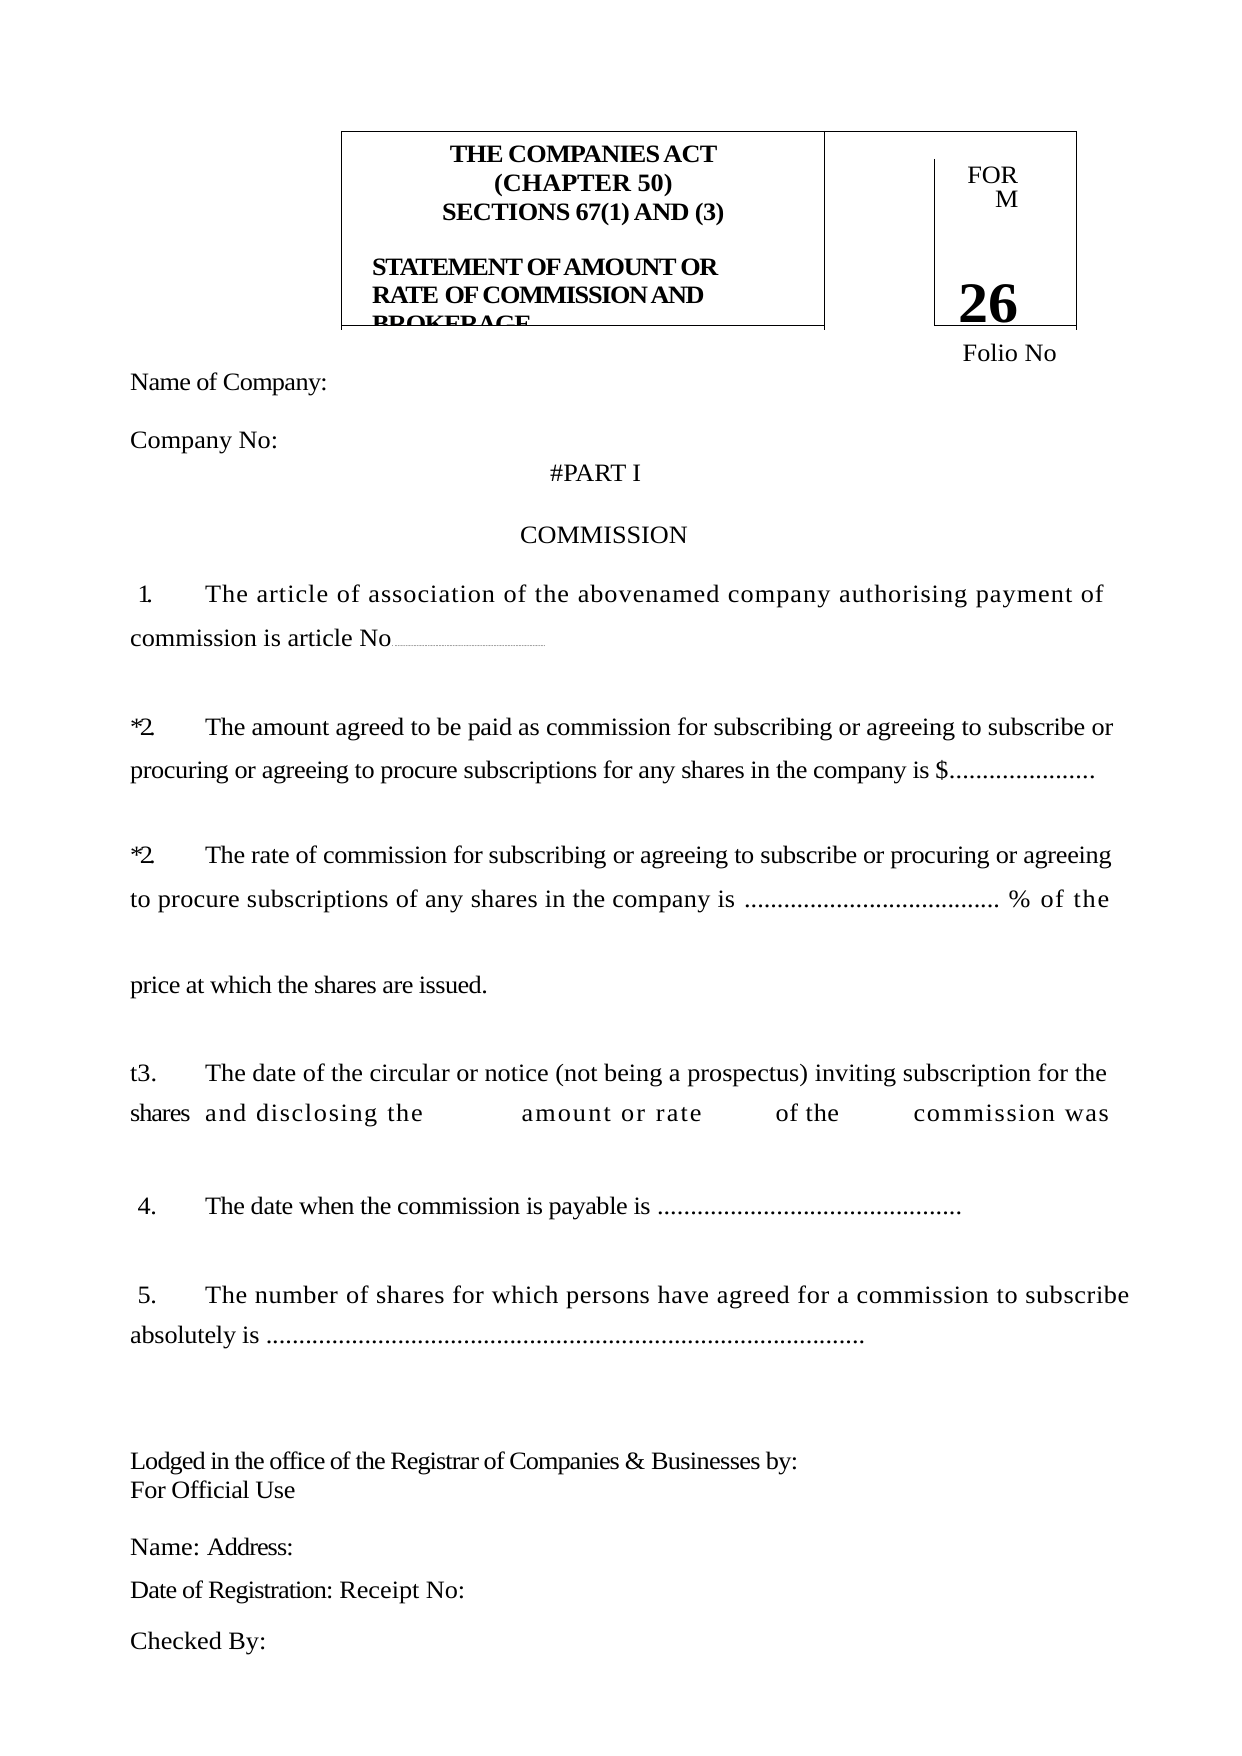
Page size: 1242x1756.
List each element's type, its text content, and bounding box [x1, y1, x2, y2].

text absolutely is [130, 1320, 1165, 1348]
table_cell [825, 159, 934, 325]
text Lodged in the office of the Registrar of Companies & Businesses by: [130, 1446, 1165, 1475]
text Name: Address: [130, 1523, 715, 1563]
text Company No: [130, 425, 1165, 454]
table_cell FORM 26 [935, 159, 1076, 325]
table_cell [935, 326, 1076, 330]
list The number of shares for which persons have agreed for a commission to subscribe [137, 1280, 1165, 1308]
text commission is article No. [130, 623, 1165, 652]
text t3. The date of the circular or notice (not being a prospectus) inviting subscription for the [130, 1058, 1165, 1087]
text 1. The article of association of the abovenamed company authorising payment of [137, 579, 1165, 608]
text Name of Company: [130, 367, 1165, 395]
text COMMISSION [520, 520, 1165, 549]
text procuring or agreeing to procure subscriptions for any shares in the company is $ [130, 755, 1165, 784]
text *2. The amount agreed to be paid as commission for subscribing or agreeing to subscribe or [130, 712, 1165, 740]
table_cell [825, 325, 935, 330]
text to procure subscriptions of any shares in the company is % of the price at which the shares are issued. [130, 884, 1113, 999]
text #PART I [550, 458, 1165, 487]
text Folio No [962, 338, 1165, 367]
table_header [825, 132, 935, 159]
text For Official Use [130, 1475, 1165, 1504]
text Checked By: [130, 1626, 1165, 1655]
table_cell [342, 326, 824, 330]
text shares and disclosing the amount or rate of the commission was [130, 1098, 1165, 1127]
table_header THE COMPANIES ACT (CHAPTER 50) SECTIONS 67(1) AND (3) STATEMENT OF AMOUNT OR RATE OF COMMISSION AND BROKERAGE [342, 132, 824, 325]
text Date of Registration: Receipt No: [130, 1563, 948, 1607]
table_header [935, 132, 1076, 159]
text *2. The rate of commission for subscribing or agreeing to subscribe or procuring or agreeing [130, 840, 1165, 869]
list The date when the commission is payable is [137, 1191, 1165, 1220]
